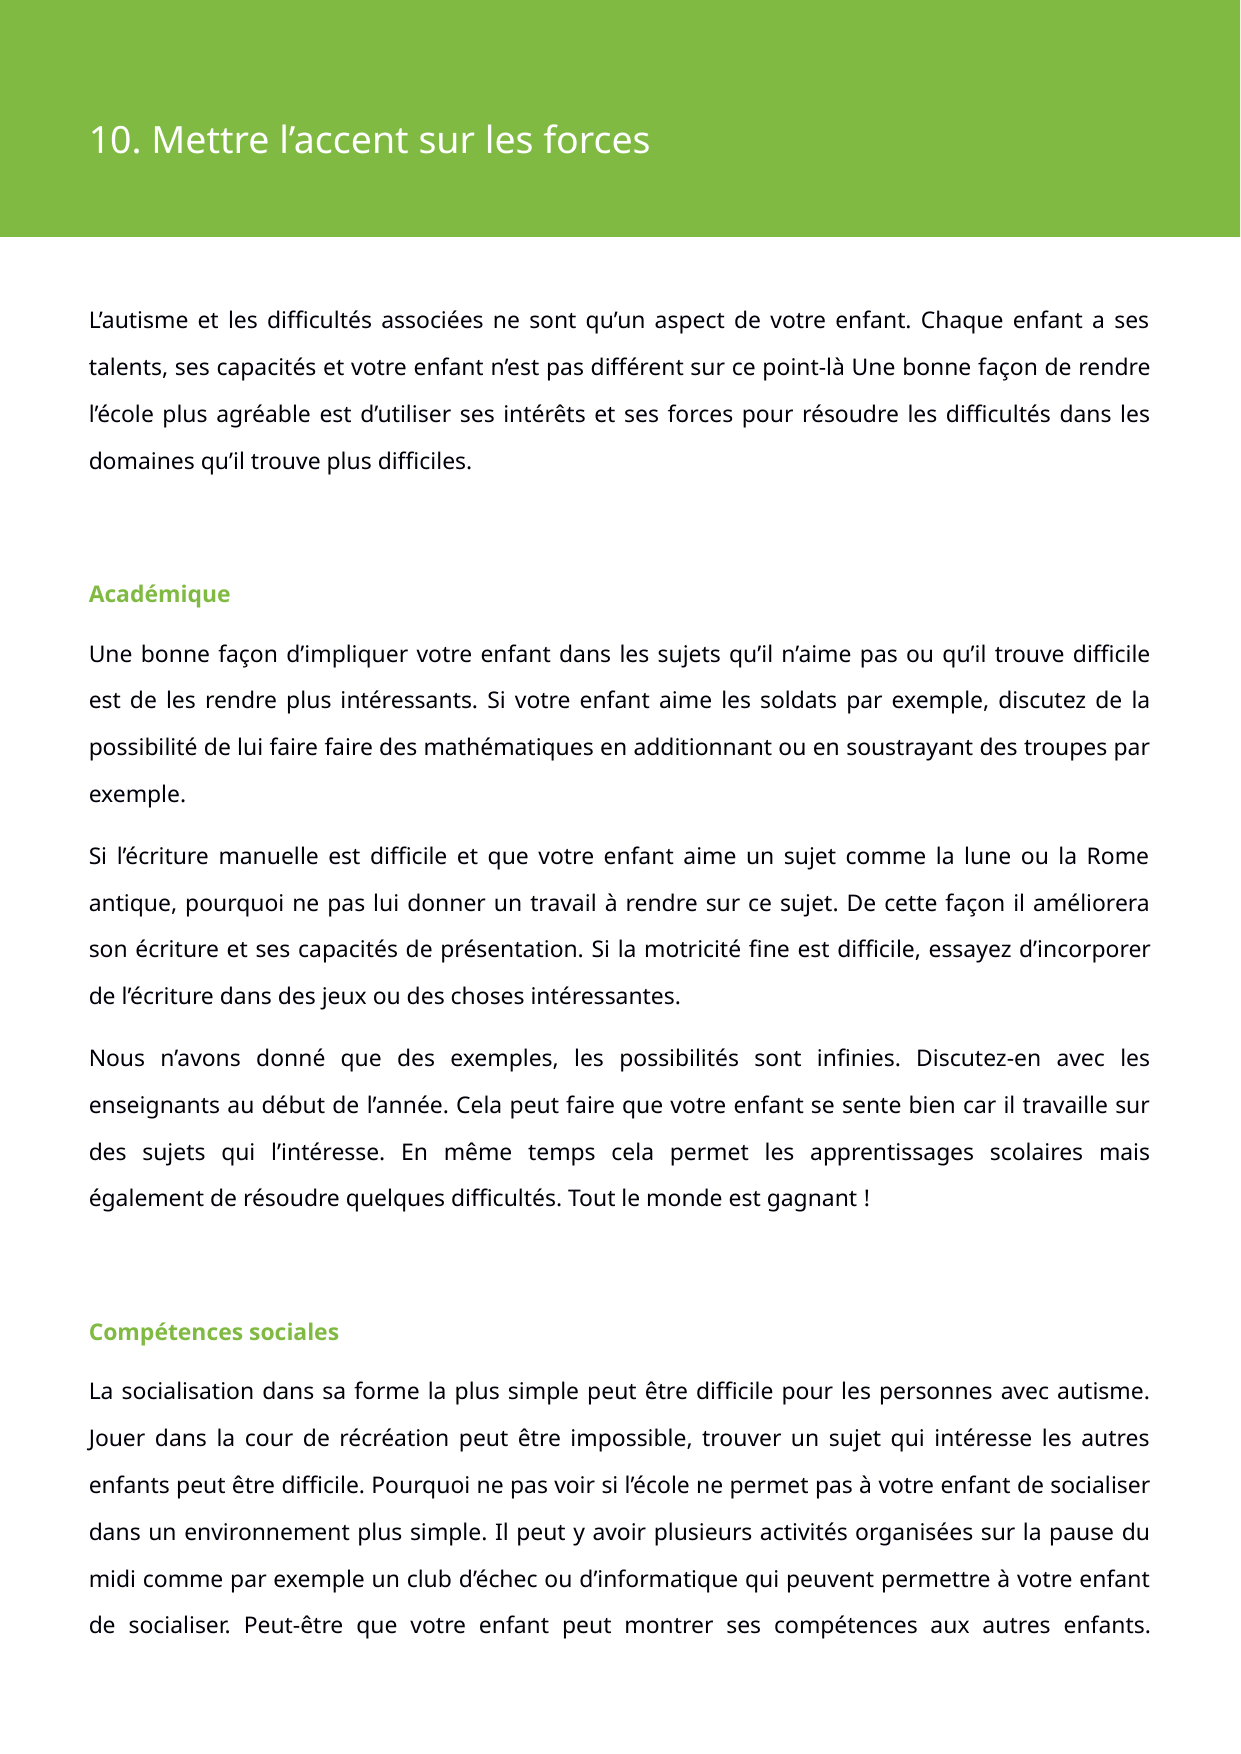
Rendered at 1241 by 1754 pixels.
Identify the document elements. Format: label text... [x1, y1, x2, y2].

subtitle Compétences sociales [88, 1316, 1152, 1347]
text L’autisme et les difficultés associées ne sont qu’un aspect de votre enfant. Chaque enfant a ses talents, ses capacités et votre enfant n’est pas différent sur ce point-là Une bonne façon de rendre l’école plus agréable est d’utiliser ses intérêts et ses forces pour résoudre les difficultés dans les domaines qu’il trouve plus difficiles. [88, 304, 1152, 476]
subtitle Académique [88, 578, 1152, 609]
text Si l’écriture manuelle est difficile et que votre enfant aime un sujet comme la lune ou la Rome antique, pourquoi ne pas lui donner un travail à rendre sur ce sujet. De cette façon il améliorera son écriture et ses capacités de présentation. Si la motricité fine est difficile, essayez d’incorporer de l’écriture dans des jeux ou des choses intéressantes. [88, 839, 1152, 1011]
text La socialisation dans sa forme la plus simple peut être difficile pour les personnes avec autisme. Jouer dans la cour de récréation peut être impossible, trouver un sujet qui intéresse les autres enfants peut être difficile. Pourquoi ne pas voir si l’école ne permet pas à votre enfant de socialiser dans un environnement plus simple. Il peut y avoir plusieurs activités organisées sur la pause du midi comme par exemple un club d’échec ou d’informatique qui peuvent permettre à votre enfant de socialiser. Peut-être que votre enfant peut montrer ses compétences aux autres enfants. [88, 1375, 1152, 1641]
subtitle 10. Mettre l’accent sur les forces [88, 113, 1152, 164]
text Nous n’avons donné que des exemples, les possibilités sont infinies. Discutez-en avec les enseignants au début de l’année. Cela peut faire que votre enfant se sente bien car il travaille sur des sujets qui l’intéresse. En même temps cela permet les apprentissages scolaires mais également de résoudre quelques difficultés. Tout le monde est gagnant ! [88, 1042, 1152, 1213]
text Une bonne façon d’impliquer votre enfant dans les sujets qu’il n’aime pas ou qu’il trouve difficile est de les rendre plus intéressants. Si votre enfant aime les soldats par exemple, discutez de la possibilité de lui faire faire des mathématiques en additionnant ou en soustrayant des troupes par exemple. [88, 637, 1152, 809]
